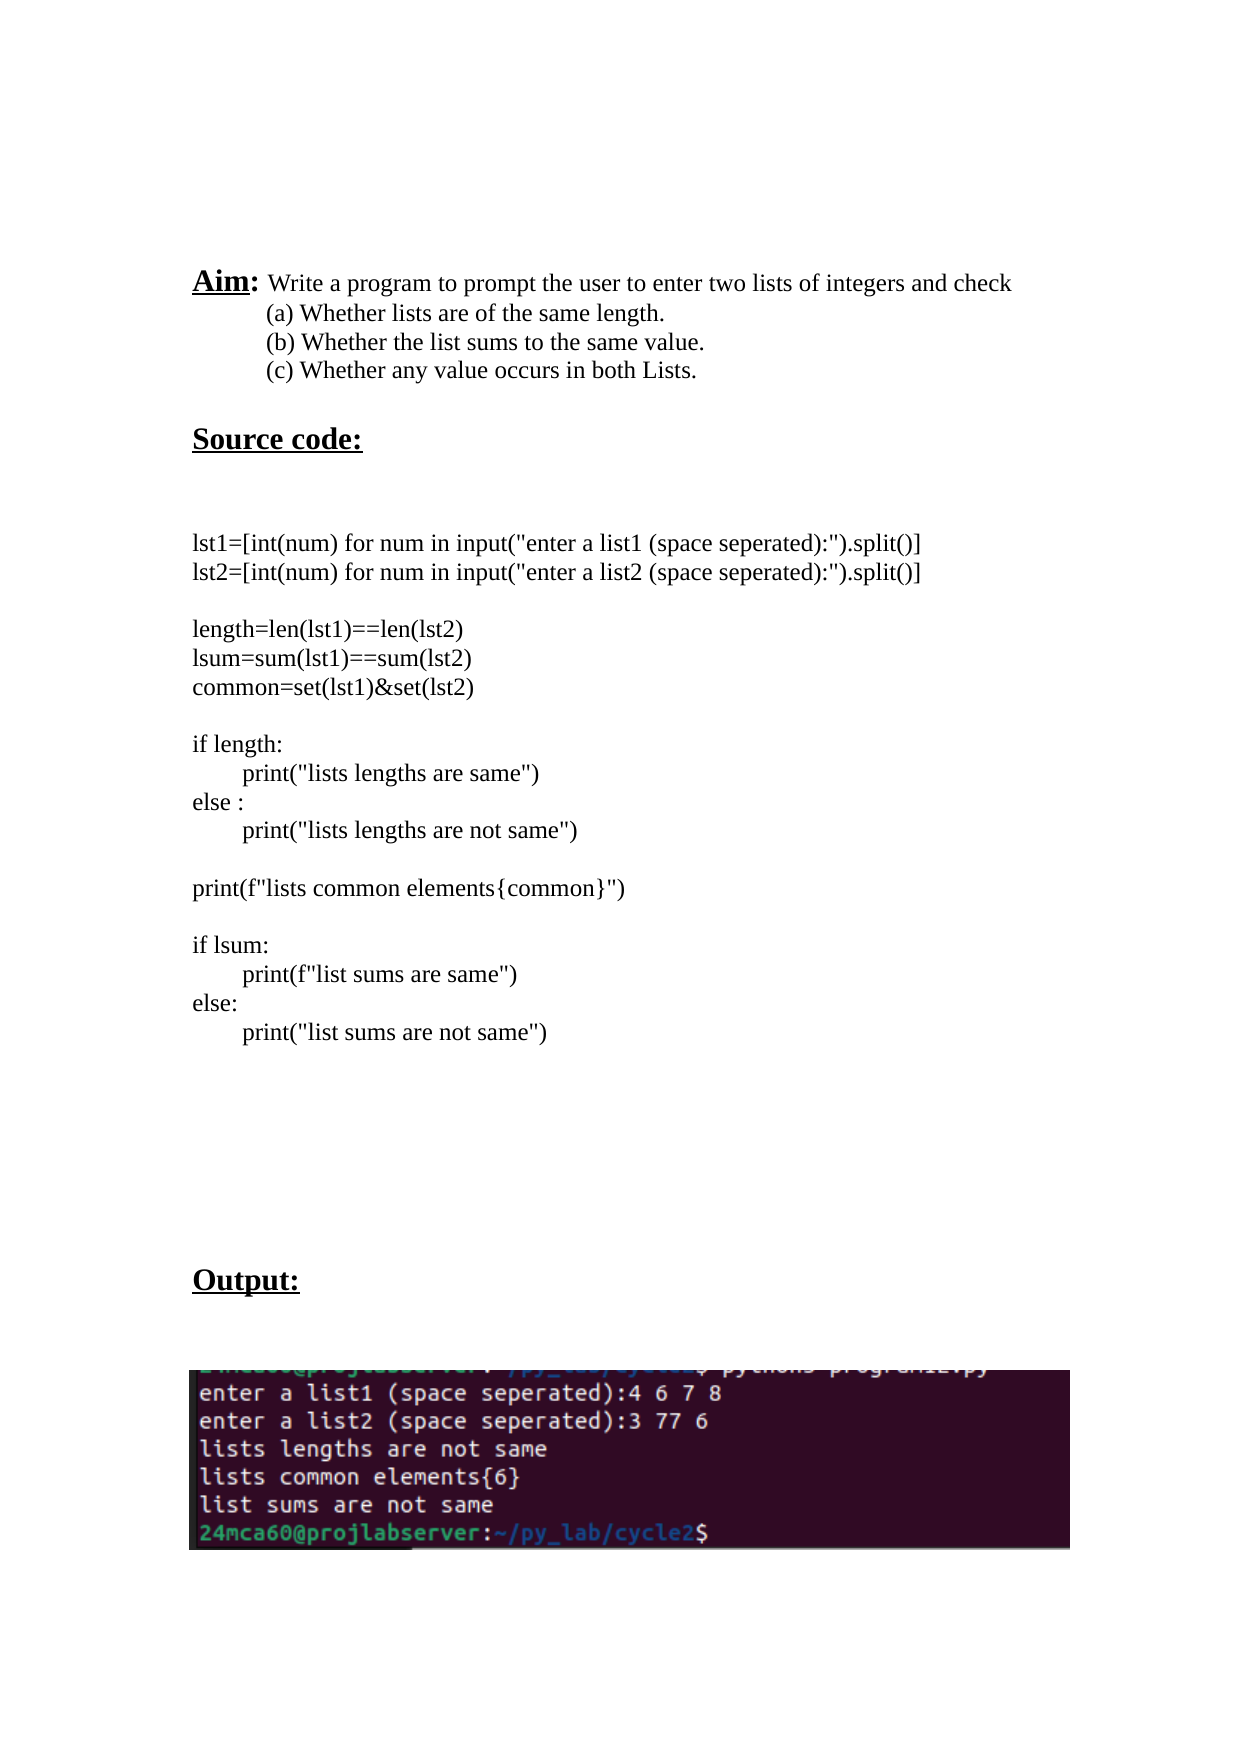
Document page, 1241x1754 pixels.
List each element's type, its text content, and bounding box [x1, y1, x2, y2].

text if lsum: [118, 930, 1122, 959]
text lst2=[int(num) for num in input("enter a list2 (space seperated):").split()] [118, 557, 1122, 585]
picture [189, 1370, 1070, 1550]
text (b) Whether the list sums to the same value. [118, 327, 1122, 355]
text (c) Whether any value occurs in both Lists. [118, 355, 1122, 384]
text (a) Whether lists are of the same length. [118, 298, 1122, 327]
text print("lists lengths are not same") [118, 815, 1122, 844]
text else : [118, 787, 1122, 815]
text Aim: Write a program to prompt the user to enter two lists of integers and check [118, 262, 1122, 298]
text Output: [118, 1261, 1122, 1297]
text print(f"list sums are same") [118, 959, 1122, 988]
text print(f"lists common elements{common}") [118, 873, 1122, 902]
text common=set(lst1)&set(lst2) [118, 672, 1122, 700]
text if length: [118, 729, 1122, 758]
text print("list sums are not same") [118, 1017, 1122, 1045]
text lsum=sum(lst1)==sum(lst2) [118, 643, 1122, 672]
text else: [118, 988, 1122, 1017]
text length=len(lst1)==len(lst2) [118, 614, 1122, 643]
text lst1=[int(num) for num in input("enter a list1 (space seperated):").split()] [118, 528, 1122, 557]
text Source code: [118, 420, 1122, 456]
text print("lists lengths are same") [118, 758, 1122, 787]
